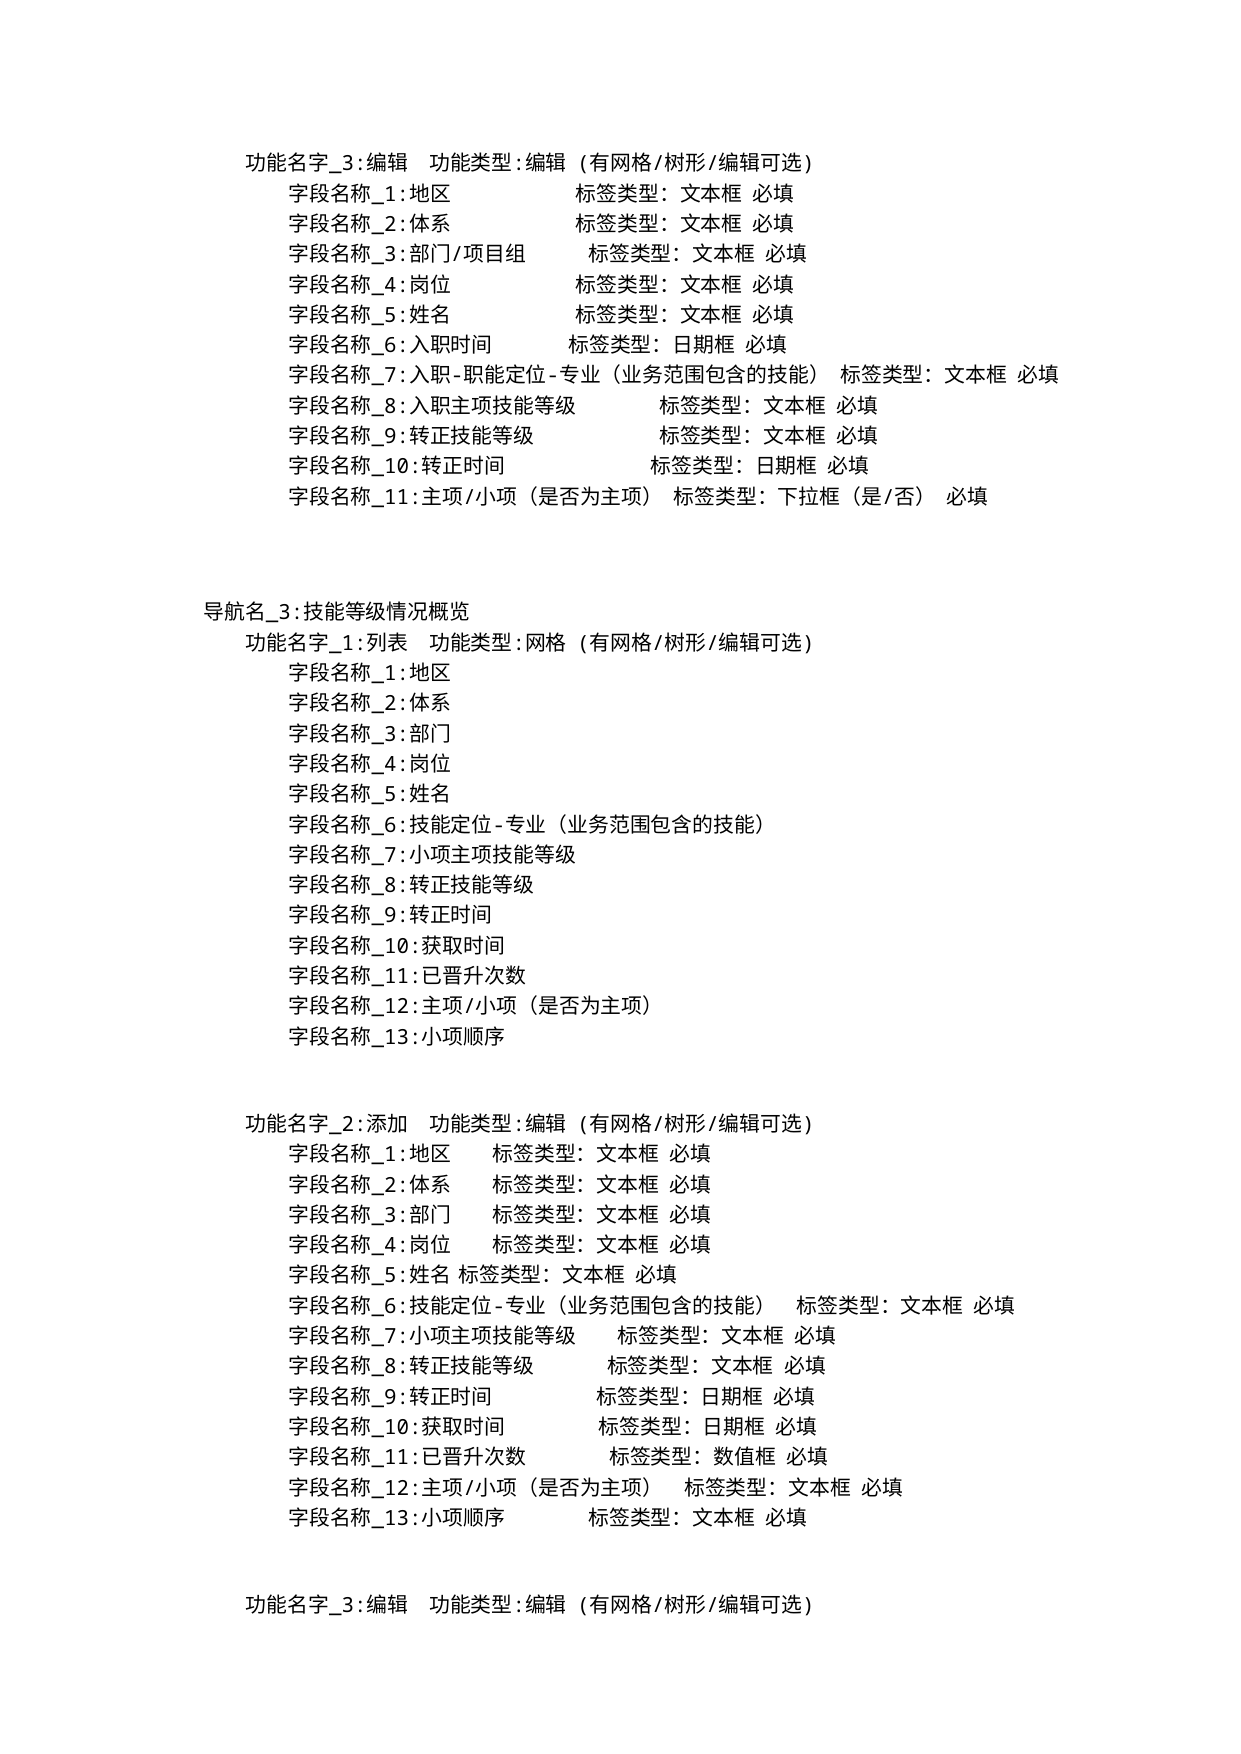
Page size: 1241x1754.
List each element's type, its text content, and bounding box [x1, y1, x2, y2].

text 字段名称_1:地区 标签类型：文本框 必填 [118, 177, 1122, 207]
text 字段名称_13:小项顺序 [118, 1020, 1122, 1050]
text 字段名称_9:转正时间 [118, 899, 1122, 929]
text 字段名称_4:岗位 [118, 747, 1122, 777]
text 字段名称_9:转正时间 标签类型：日期框 必填 [118, 1380, 1122, 1410]
text 字段名称_3:部门/项目组 标签类型：文本框 必填 [118, 237, 1122, 268]
text 字段名称_7:入职-职能定位-专业（业务范围包含的技能） 标签类型：文本框 必填 [118, 359, 1122, 389]
text 字段名称_2:体系 标签类型：文本框 必填 [118, 1168, 1122, 1198]
text 功能名字_2:添加 功能类型:编辑 (有网格/树形/编辑可选) [118, 1107, 1122, 1137]
text 字段名称_8:入职主项技能等级 标签类型：文本框 必填 [118, 389, 1122, 419]
text 功能名字_3:编辑 功能类型:编辑 (有网格/树形/编辑可选) [118, 147, 1122, 177]
text 字段名称_7:小项主项技能等级 [118, 838, 1122, 868]
text 字段名称_11:已晋升次数 标签类型：数值框 必填 [118, 1441, 1122, 1471]
text 字段名称_12:主项/小项（是否为主项） [118, 990, 1122, 1020]
text 字段名称_6:技能定位-专业（业务范围包含的技能） [118, 808, 1122, 838]
text 字段名称_6:入职时间 标签类型：日期框 必填 [118, 328, 1122, 359]
text 字段名称_1:地区 标签类型：文本框 必填 [118, 1137, 1122, 1168]
text 功能名字_1:列表 功能类型:网格 (有网格/树形/编辑可选) [118, 626, 1122, 656]
text 字段名称_3:部门 [118, 717, 1122, 747]
text 字段名称_10:获取时间 [118, 929, 1122, 959]
text 字段名称_8:转正技能等级 标签类型：文本框 必填 [118, 1350, 1122, 1380]
text 字段名称_2:体系 [118, 687, 1122, 717]
text 字段名称_1:地区 [118, 656, 1122, 687]
text 字段名称_5:姓名 [118, 777, 1122, 808]
text 字段名称_3:部门 标签类型：文本框 必填 [118, 1198, 1122, 1228]
text 字段名称_4:岗位 标签类型：文本框 必填 [118, 268, 1122, 298]
text 字段名称_9:转正技能等级 标签类型：文本框 必填 [118, 419, 1122, 450]
text 字段名称_12:主项/小项（是否为主项） 标签类型：文本框 必填 [118, 1471, 1122, 1501]
text 功能名字_3:编辑 功能类型:编辑 (有网格/树形/编辑可选) [118, 1588, 1122, 1619]
text 字段名称_8:转正技能等级 [118, 868, 1122, 899]
text 字段名称_7:小项主项技能等级 标签类型：文本框 必填 [118, 1319, 1122, 1350]
text 字段名称_5:姓名 标签类型：文本框 必填 [118, 1259, 1122, 1289]
text 导航名_3:技能等级情况概览 [118, 596, 1122, 626]
text 字段名称_6:技能定位-专业（业务范围包含的技能） 标签类型：文本框 必填 [118, 1289, 1122, 1319]
text 字段名称_10:获取时间 标签类型：日期框 必填 [118, 1410, 1122, 1441]
text 字段名称_11:主项/小项（是否为主项） 标签类型：下拉框（是/否） 必填 [118, 480, 1122, 510]
text 字段名称_4:岗位 标签类型：文本框 必填 [118, 1228, 1122, 1259]
text 字段名称_2:体系 标签类型：文本框 必填 [118, 207, 1122, 237]
text 字段名称_5:姓名 标签类型：文本框 必填 [118, 298, 1122, 328]
text 字段名称_13:小项顺序 标签类型：文本框 必填 [118, 1501, 1122, 1532]
text 字段名称_11:已晋升次数 [118, 959, 1122, 990]
text 字段名称_10:转正时间 标签类型：日期框 必填 [118, 450, 1122, 480]
